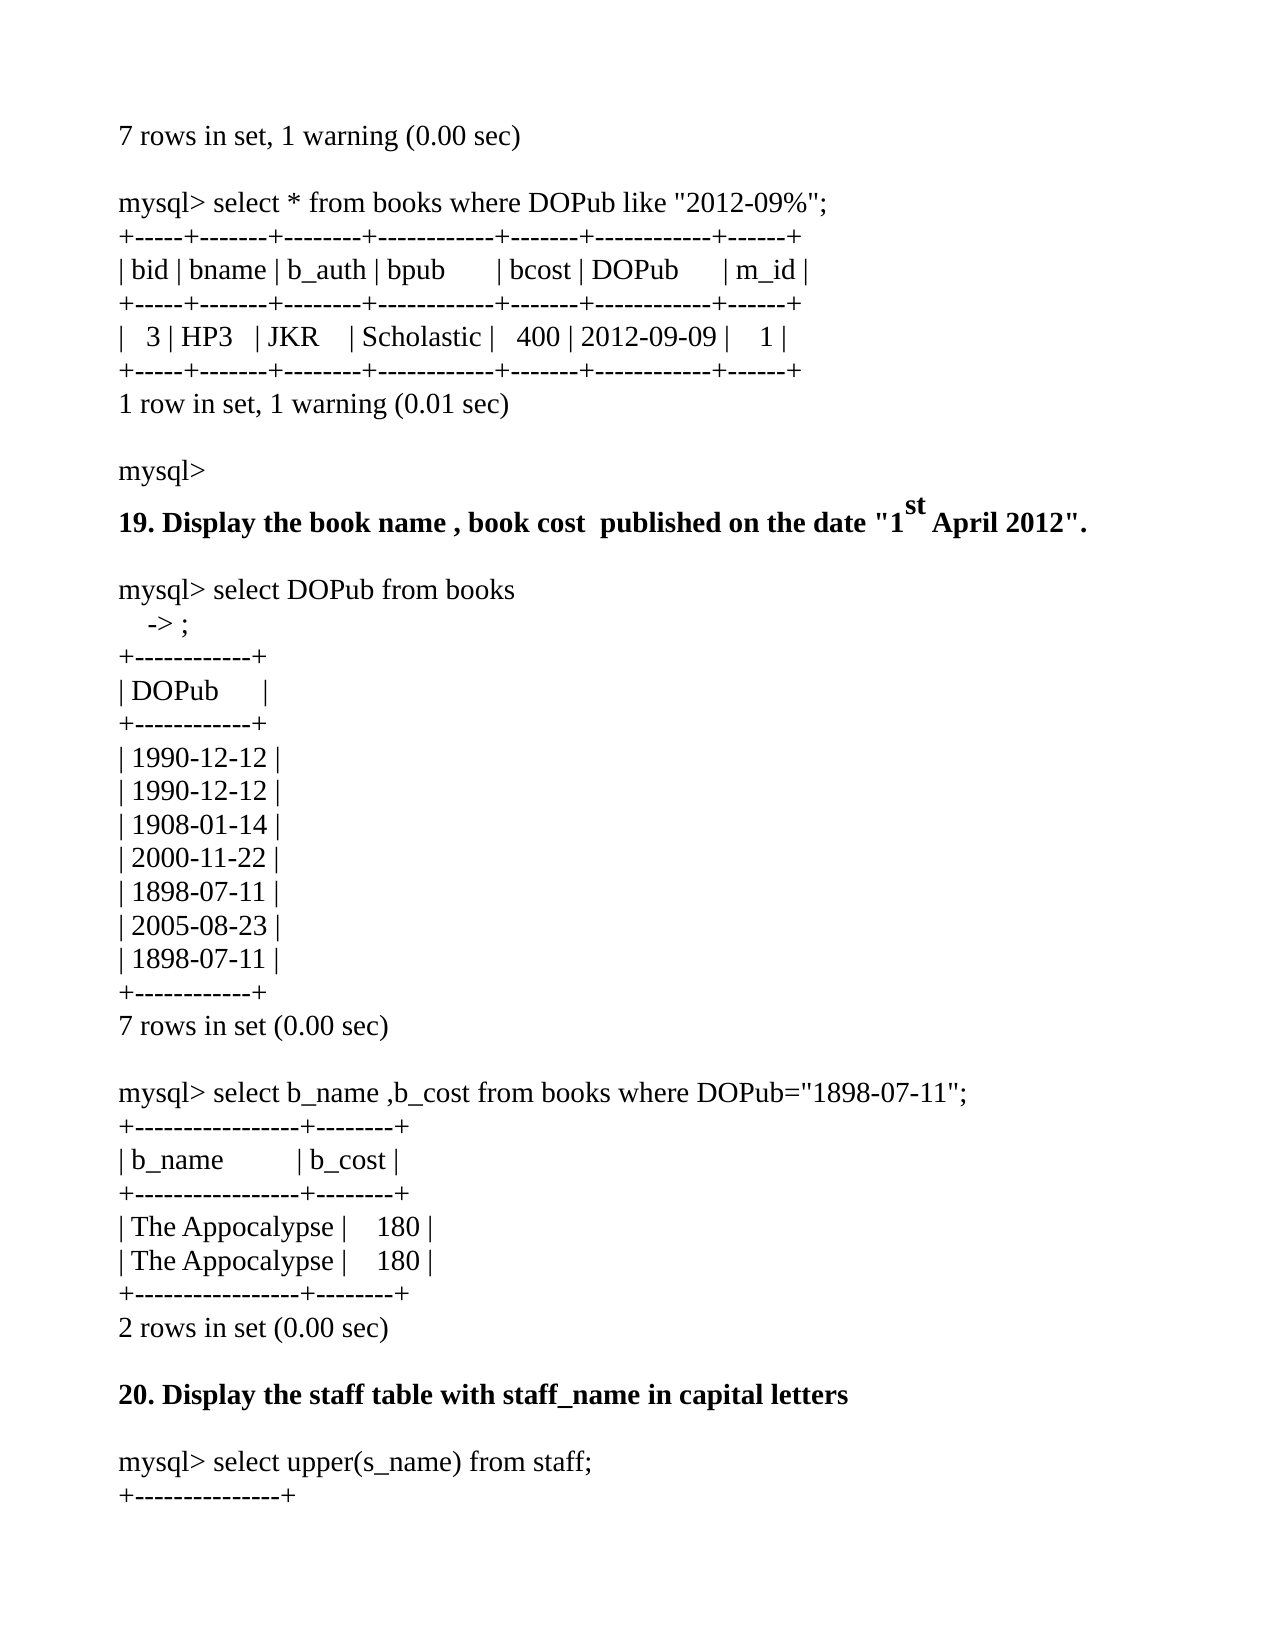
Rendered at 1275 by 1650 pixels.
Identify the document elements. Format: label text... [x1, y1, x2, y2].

text | 2005-08-23 | [118, 908, 1157, 941]
text +-----------------+--------+ [118, 1277, 1157, 1310]
text mysql> select b_name ,b_cost from books where DOPub="1898-07-11"; [118, 1075, 1157, 1109]
text +------------+ [118, 706, 1157, 740]
text 1 row in set, 1 warning (0.01 sec) [118, 386, 1157, 420]
text | 2000-11-22 | [118, 841, 1157, 874]
text | The Appocalypse | 180 | [118, 1209, 1157, 1243]
text -> ; [118, 606, 1157, 639]
text mysql> [118, 453, 1157, 487]
text +------------+ [118, 975, 1157, 1008]
text +-----------------+--------+ [118, 1109, 1157, 1142]
text 7 rows in set, 1 warning (0.00 sec) [118, 118, 1157, 152]
text +-----+-------+--------+------------+-------+------------+------+ [118, 219, 1157, 252]
text 2 rows in set (0.00 sec) [118, 1310, 1157, 1344]
text | 1990-12-12 | [118, 773, 1157, 807]
text mysql> select upper(s_name) from staff; [118, 1444, 1157, 1478]
text 20. Display the staff table with staff_name in capital letters [118, 1377, 1157, 1411]
text | 1908-01-14 | [118, 807, 1157, 841]
text +---------------+ [118, 1478, 1157, 1511]
text | 1990-12-12 | [118, 740, 1157, 773]
text | 1898-07-11 | [118, 941, 1157, 975]
text 7 rows in set (0.00 sec) [118, 1008, 1157, 1042]
text | The Appocalypse | 180 | [118, 1243, 1157, 1277]
text mysql> select * from books where DOPub like "2012-09%"; [118, 185, 1157, 219]
text 19. Display the book name , book cost published on the date "1st April 2012". [118, 487, 1157, 539]
text mysql> select DOPub from books [118, 572, 1157, 606]
text | DOPub | [118, 673, 1157, 706]
text +-----------------+--------+ [118, 1176, 1157, 1209]
text | bid | bname | b_auth | bpub | bcost | DOPub | m_id | [118, 252, 1157, 286]
text | 3 | HP3 | JKR | Scholastic | 400 | 2012-09-09 | 1 | [118, 319, 1157, 353]
text +-----+-------+--------+------------+-------+------------+------+ [118, 353, 1157, 386]
text | b_name | b_cost | [118, 1142, 1157, 1176]
text | 1898-07-11 | [118, 874, 1157, 908]
text +------------+ [118, 639, 1157, 673]
text +-----+-------+--------+------------+-------+------------+------+ [118, 286, 1157, 319]
